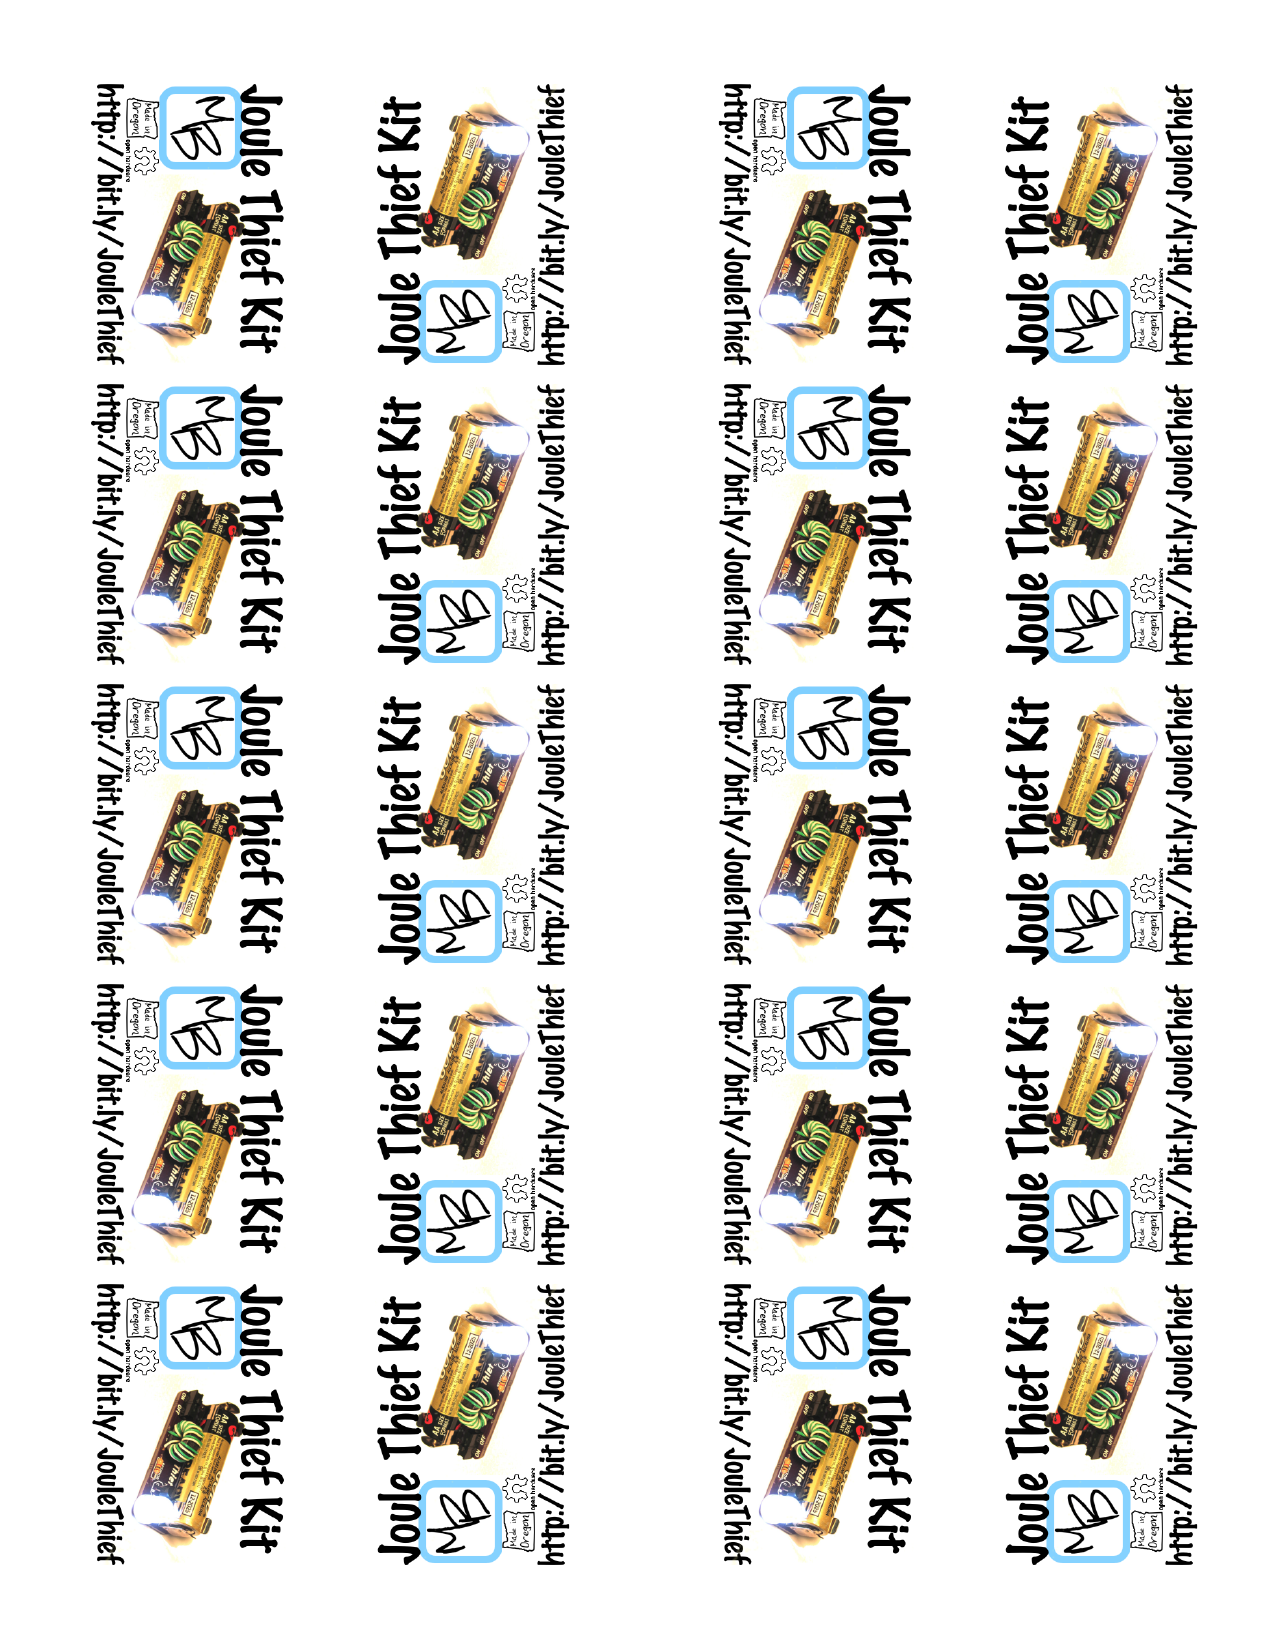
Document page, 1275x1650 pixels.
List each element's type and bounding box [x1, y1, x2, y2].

table_cell [652, 975, 1252, 1275]
table_cell [24, 675, 624, 975]
picture [373, 1284, 570, 1565]
picture [718, 1284, 915, 1565]
picture [373, 384, 570, 665]
picture [718, 984, 915, 1265]
picture [718, 684, 915, 965]
table_header [652, 75, 1252, 375]
picture [718, 384, 915, 665]
picture [91, 384, 287, 665]
picture [91, 984, 287, 1265]
picture [373, 84, 570, 365]
table_cell [24, 1275, 624, 1575]
picture [1001, 1284, 1198, 1565]
table_cell [24, 375, 624, 675]
picture [1001, 384, 1198, 665]
table_cell [652, 675, 1252, 975]
picture [91, 684, 287, 965]
picture [373, 984, 570, 1265]
picture [373, 684, 570, 965]
picture [1001, 84, 1198, 365]
table_header [24, 75, 624, 375]
picture [91, 1284, 287, 1565]
table_header [624, 77, 652, 1575]
picture [91, 84, 287, 365]
table_cell [24, 975, 624, 1275]
picture [1001, 984, 1198, 1265]
picture [718, 84, 915, 365]
table_cell [652, 375, 1252, 675]
picture [1001, 684, 1198, 965]
table_cell [652, 1275, 1252, 1575]
